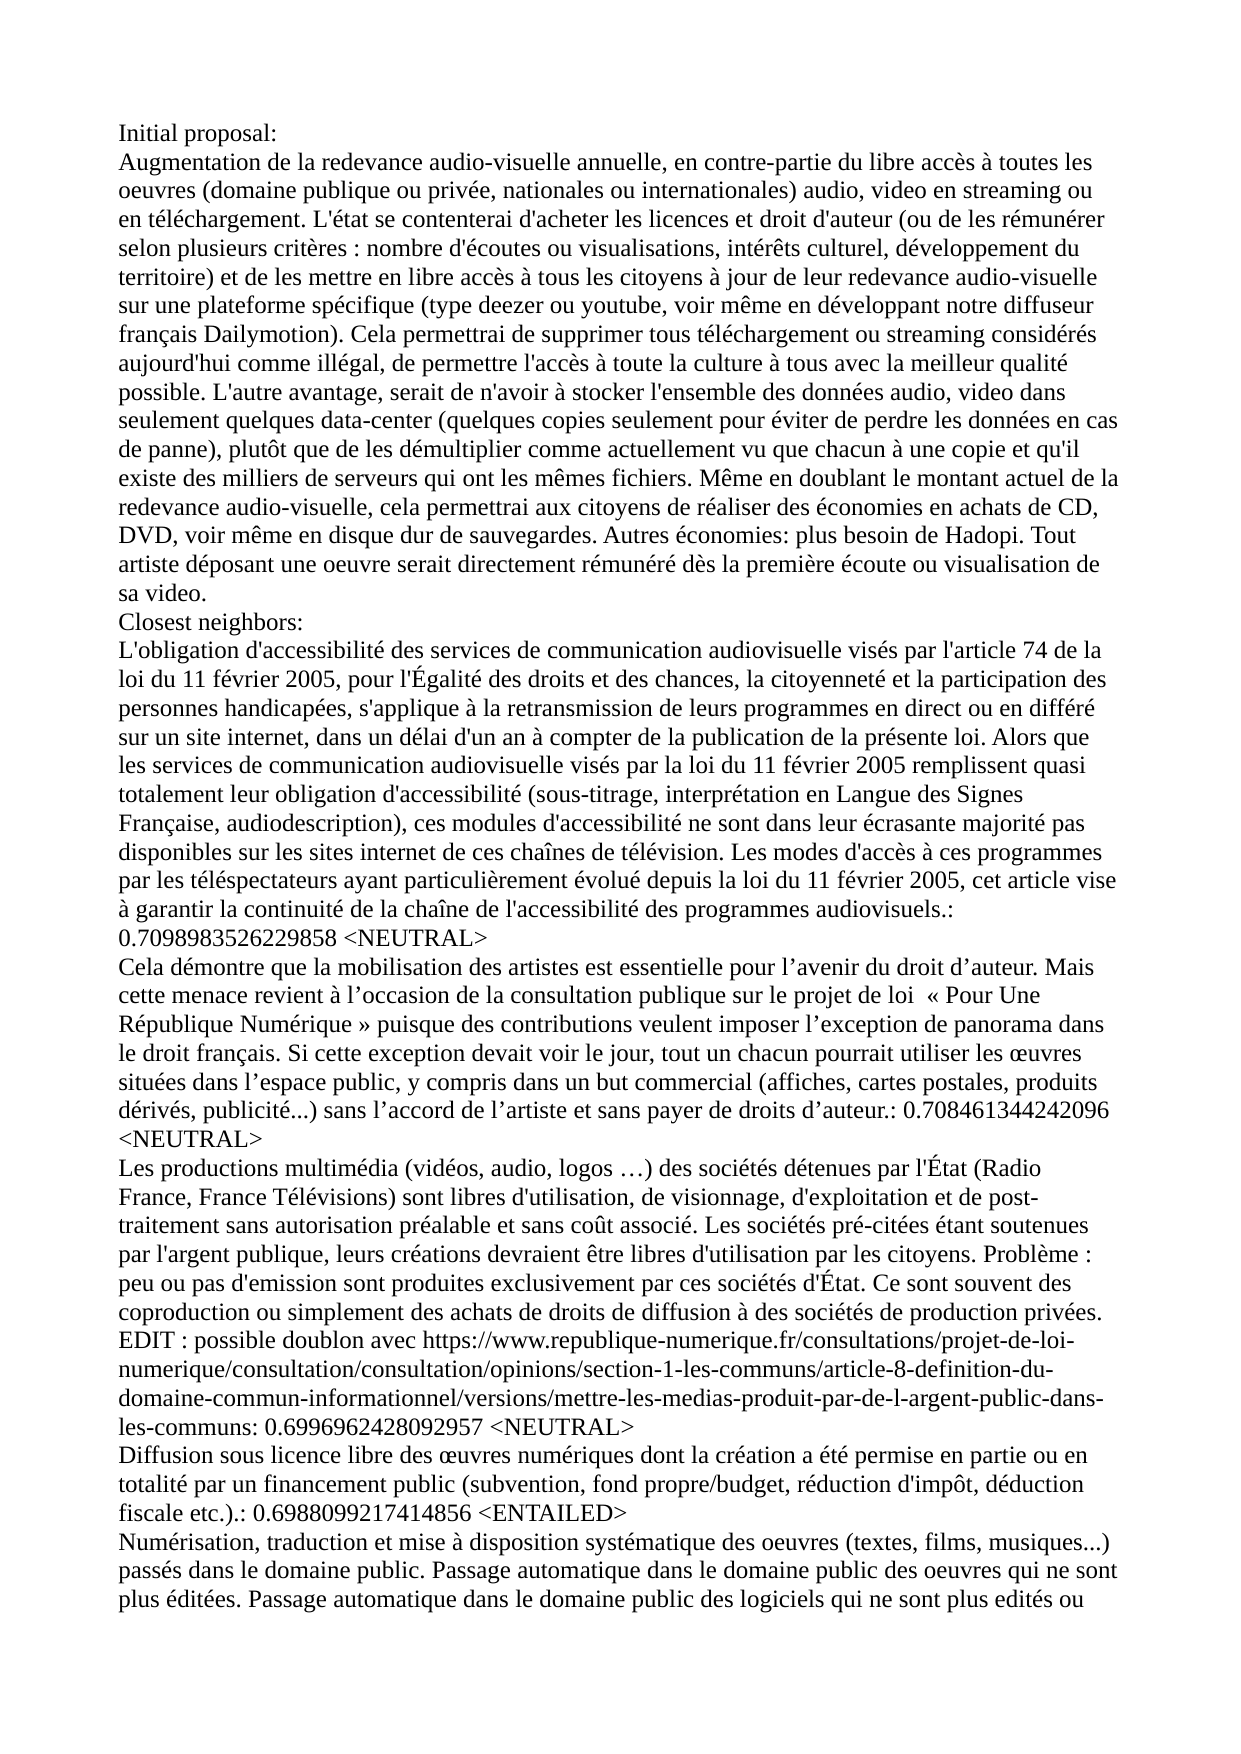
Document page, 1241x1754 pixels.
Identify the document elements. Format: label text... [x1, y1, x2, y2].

text Initial proposal: [118, 118, 1122, 147]
text L'obligation d'accessibilité des services de communication audiovisuelle visés par l'article 74 de la loi du 11 février 2005, pour l'Égalité des droits et des chances, la citoyenneté et la participation des personnes handicapées, s'applique à la retransmission de leurs programmes en direct ou en différé sur un site internet, dans un délai d'un an à compter de la publication de la présente loi. Alors que les services de communication audiovisuelle visés par la loi du 11 février 2005 remplissent quasi totalement leur obligation d'accessibilité (sous-titrage, interprétation en Langue des Signes Française, audiodescription), ces modules d'accessibilité ne sont dans leur écrasante majorité pas disponibles sur les sites internet de ces chaînes de télévision. Les modes d'accès à ces programmes par les téléspectateurs ayant particulièrement évolué depuis la loi du 11 février 2005, cet article vise à garantir la continuité de la chaîne de l'accessibilité des programmes audiovisuels.: 0.7098983526229858 <NEUTRAL> [118, 636, 1122, 952]
text Les productions multimédia (vidéos, audio, logos …) des sociétés détenues par l'État (Radio France, France Télévisions) sont libres d'utilisation, de visionnage, d'exploitation et de post-traitement sans autorisation préalable et sans coût associé. Les sociétés pré-citées étant soutenues par l'argent publique, leurs créations devraient être libres d'utilisation par les citoyens. Problème : peu ou pas d'emission sont produites exclusivement par ces sociétés d'État. Ce sont souvent des coproduction ou simplement des achats de droits de diffusion à des sociétés de production privées. EDIT : possible doublon avec https://www.republique-numerique.fr/consultations/projet-de-loi-numerique/consultation/consultation/opinions/section-1-les-communs/article-8-definition-du-domaine-commun-informationnel/versions/mettre-les-medias-produit-par-de-l-argent-public-dans-les-communs: 0.6996962428092957 <NEUTRAL> [118, 1153, 1122, 1441]
text Augmentation de la redevance audio-visuelle annuelle, en contre-partie du libre accès à toutes les oeuvres (domaine publique ou privée, nationales ou internationales) audio, video en streaming ou en téléchargement. L'état se contenterai d'acheter les licences et droit d'auteur (ou de les rémunérer selon plusieurs critères : nombre d'écoutes ou visualisations, intérêts culturel, développement du territoire) et de les mettre en libre accès à tous les citoyens à jour de leur redevance audio-visuelle sur une plateforme spécifique (type deezer ou youtube, voir même en développant notre diffuseur français Dailymotion). Cela permettrai de supprimer tous téléchargement ou streaming considérés aujourd'hui comme illégal, de permettre l'accès à toute la culture à tous avec la meilleur qualité possible. L'autre avantage, serait de n'avoir à stocker l'ensemble des données audio, video dans seulement quelques data-center (quelques copies seulement pour éviter de perdre les données en cas de panne), plutôt que de les démultiplier comme actuellement vu que chacun à une copie et qu'il existe des milliers de serveurs qui ont les mêmes fichiers. Même en doublant le montant actuel de la redevance audio-visuelle, cela permettrai aux citoyens de réaliser des économies en achats de CD, DVD, voir même en disque dur de sauvegardes. Autres économies: plus besoin de Hadopi. Tout artiste déposant une oeuvre serait directement rémunéré dès la première écoute ou visualisation de sa video. [118, 147, 1122, 607]
text Diffusion sous licence libre des œuvres numériques dont la création a été permise en partie ou en totalité par un financement public (subvention, fond propre/budget, réduction d'impôt, déduction fiscale etc.).: 0.6988099217414856 <ENTAILED> [118, 1441, 1122, 1527]
text Closest neighbors: [118, 607, 1122, 636]
text Numérisation, traduction et mise à disposition systématique des oeuvres (textes, films, musiques...) passés dans le domaine public. Passage automatique dans le domaine public des oeuvres qui ne sont plus éditées. Passage automatique dans le domaine public des logiciels qui ne sont plus edités ou [118, 1527, 1122, 1613]
text Cela démontre que la mobilisation des artistes est essentielle pour l’avenir du droit d’auteur. Mais cette menace revient à l’occasion de la consultation publique sur le projet de loi « Pour Une République Numérique » puisque des contributions veulent imposer l’exception de panorama dans le droit français. Si cette exception devait voir le jour, tout un chacun pourrait utiliser les œuvres situées dans l’espace public, y compris dans un but commercial (affiches, cartes postales, produits dérivés, publicité...) sans l’accord de l’artiste et sans payer de droits d’auteur.: 0.708461344242096 <NEUTRAL> [118, 952, 1122, 1153]
